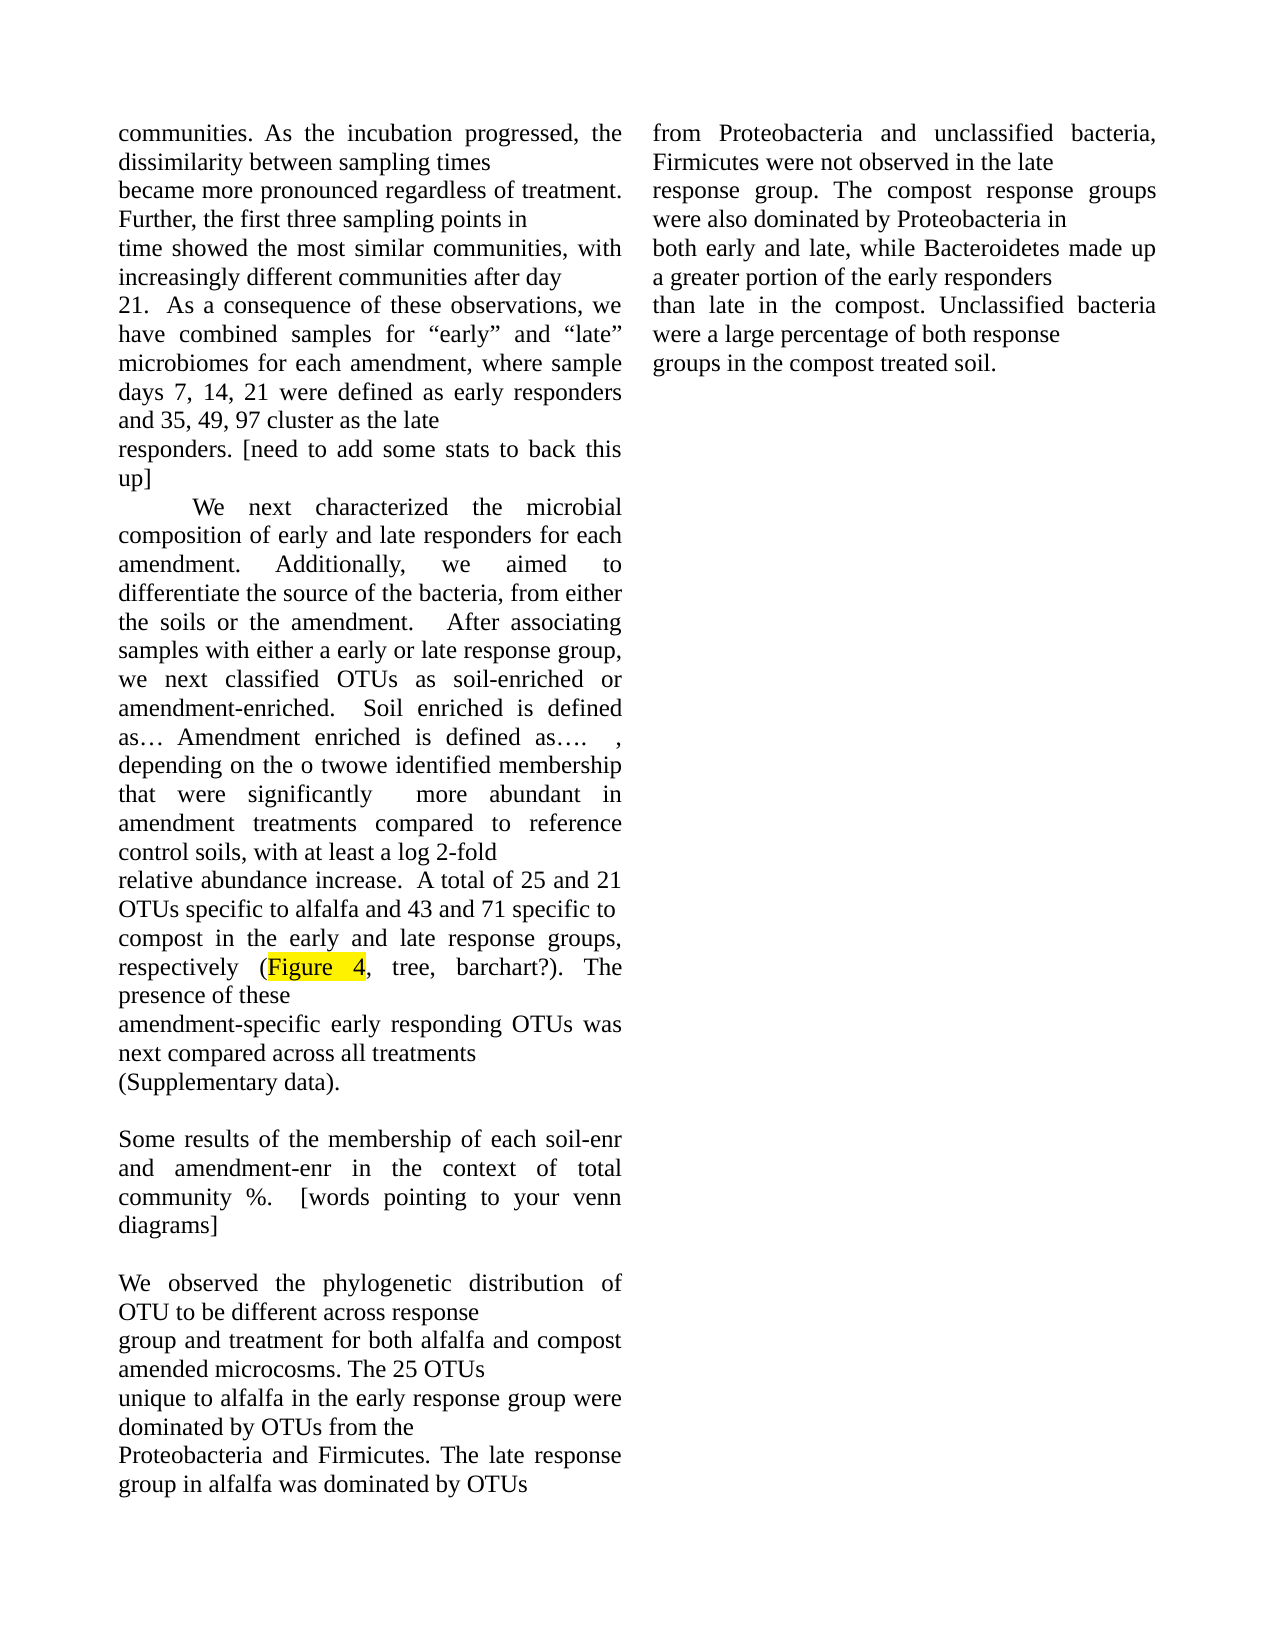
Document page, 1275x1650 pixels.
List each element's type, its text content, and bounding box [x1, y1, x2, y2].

text Some results of the membership of each soil-enr and amendment-enr in the context of total community %. [words pointing to your venn diagrams] [118, 1124, 622, 1239]
text responders. [need to add some stats to back this up] [118, 434, 622, 492]
text unique to alfalfa in the early response group were dominated by OTUs from the [118, 1383, 622, 1441]
text communities. As the incubation progressed, the dissimilarity between sampling times [118, 118, 622, 176]
text amendment-specific early responding OTUs was next compared across all treatments [118, 1009, 622, 1067]
text 21. As a consequence of these observations, we have combined samples for “early” and “late” microbiomes for each amendment, where sample days 7, 14, 21 were defined as early responders and 35, 49, 97 cluster as the late [118, 291, 622, 434]
text We next characterized the microbial composition of early and late responders for each amendment. Additionally, we aimed to differentiate the source of the bacteria, from either the soils or the amendment. After associating samples with either a early or late response group, we next classified OTUs as soil-enriched or amendment-enriched. Soil enriched is defined as… Amendment enriched is defined as…. , depending on the o twowe identified membership that were significantly more abundant in amendment treatments compared to reference control soils, with at least a log 2-fold [118, 492, 622, 866]
text groups in the compost treated soil. [652, 348, 1157, 377]
text (Supplementary data). [118, 1067, 622, 1096]
text time showed the most similar communities, with increasingly different communities after day [118, 233, 622, 291]
text group and treatment for both alfalfa and compost amended microcosms. The 25 OTUs [118, 1326, 622, 1383]
text relative abundance increase. A total of 25 and 21 OTUs specific to alfalfa and 43 and 71 specific to [118, 866, 622, 923]
text We observed the phylogenetic distribution of OTU to be different across response [118, 1268, 622, 1326]
text both early and late, while Bacteroidetes made up a greater portion of the early responders [652, 233, 1157, 291]
text Proteobacteria and Firmicutes. The late response group in alfalfa was dominated by OTUs [118, 1441, 622, 1498]
text compost in the early and late response groups, respectively (Figure 4, tree, barchart?). The presence of these [118, 923, 622, 1009]
text response group. The compost response groups were also dominated by Proteobacteria in [652, 176, 1157, 233]
text than late in the compost. Unclassified bacteria were a large percentage of both response [652, 291, 1157, 348]
text became more pronounced regardless of treatment. Further, the first three sampling points in [118, 176, 622, 233]
text from Proteobacteria and unclassified bacteria, Firmicutes were not observed in the late [652, 118, 1157, 176]
